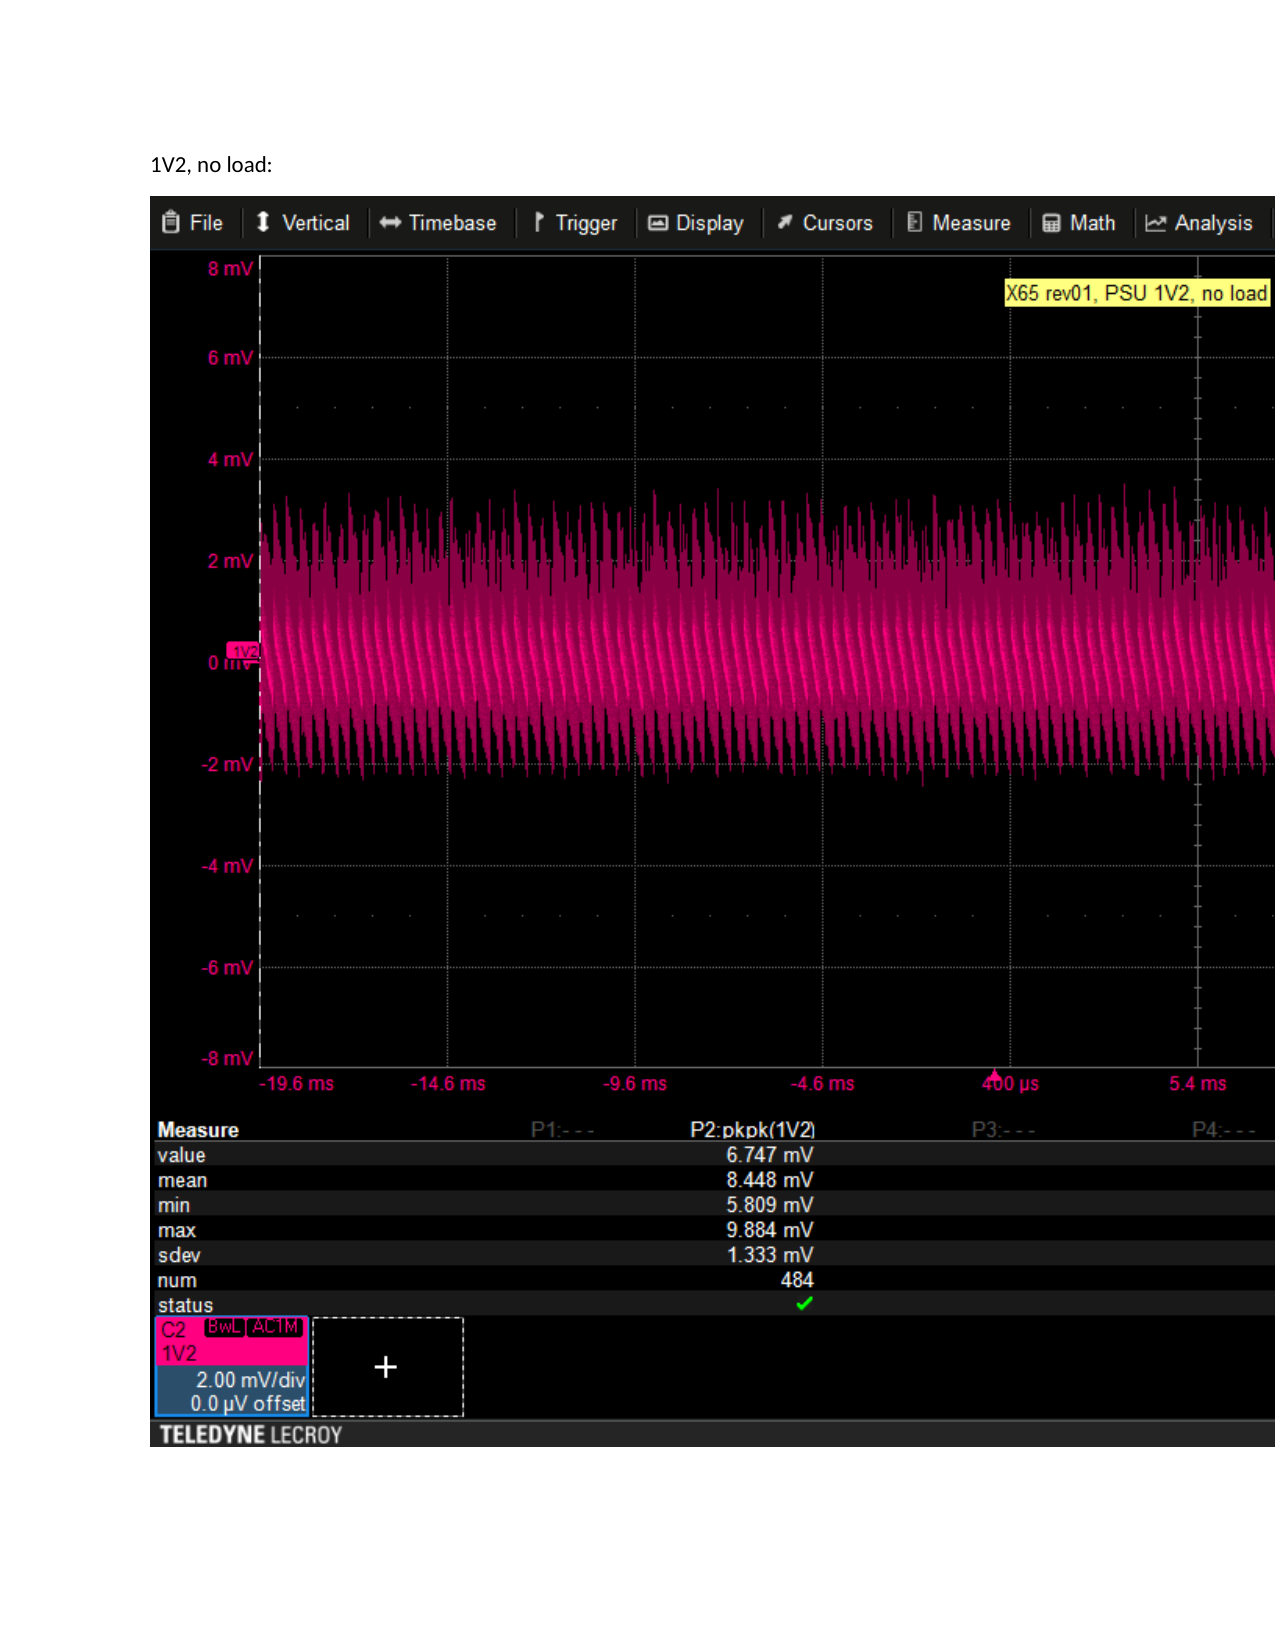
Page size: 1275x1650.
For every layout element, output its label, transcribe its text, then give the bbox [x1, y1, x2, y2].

text 1V2, no load: [150, 150, 1125, 178]
